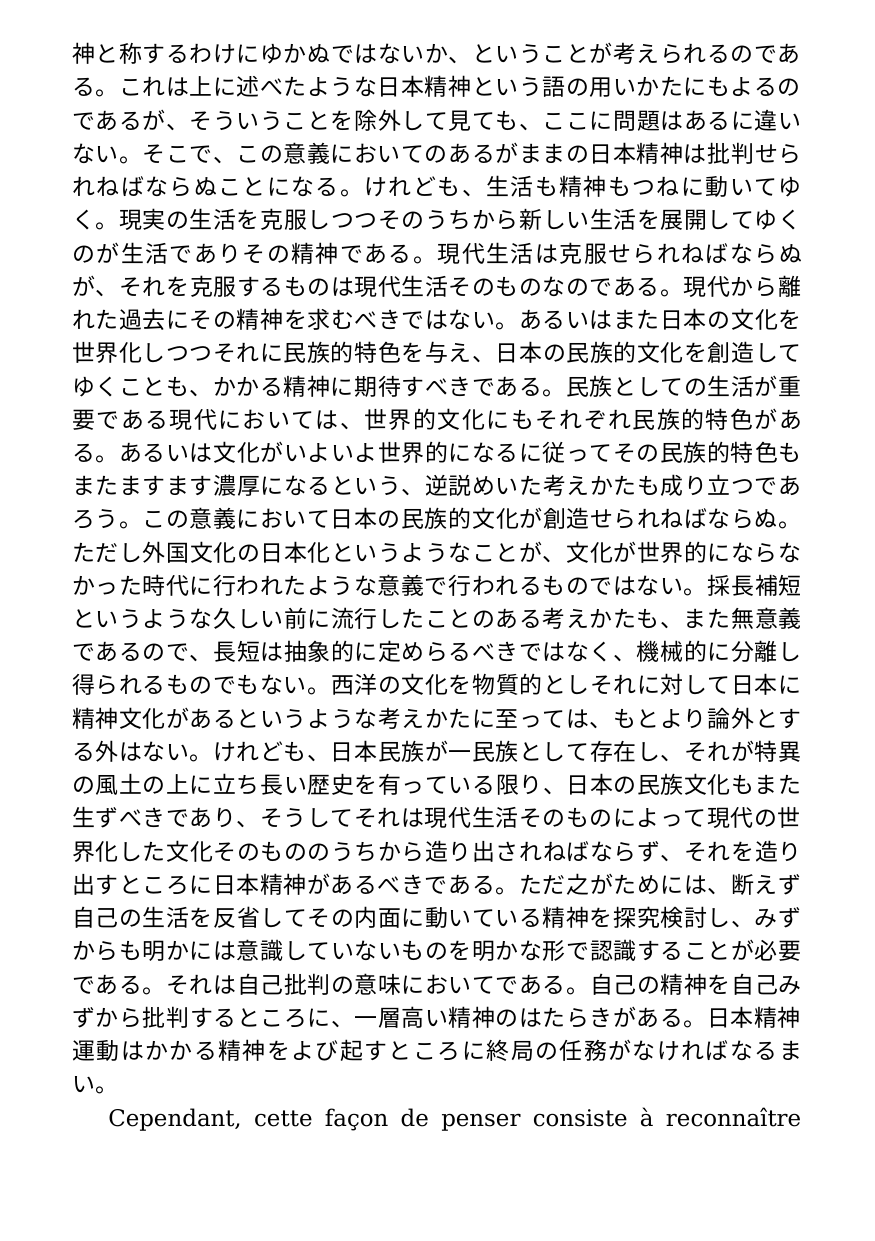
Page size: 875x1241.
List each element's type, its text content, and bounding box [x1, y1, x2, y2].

text Cependant, cette façon de penser consiste à reconnaître [72, 1105, 802, 1132]
text 神と称するわけにゆかぬではないか、ということが考えられるのである。これは上に述べたような日本精神という語の用いかたにもよるのであるが、そういうことを除外して見ても、ここに問題はあるに違いない。そこで、この意義においてのあるがままの日本精神は批判せられねばならぬことになる。けれども、生活も精神もつねに動いてゆく。現実の生活を克服しつつそのうちから新しい生活を展開してゆくのが生活でありその精神である。現代生活は克服せられねばならぬが、それを克服するものは現代生活そのものなのである。現代から離れた過去にその精神を求むべきではない。あるいはまた日本の文化を世界化しつつそれに民族的特色を与え、日本の民族的文化を創造してゆくことも、かかる精神に期待すべきである。民族としての生活が重要である現代においては、世界的文化にもそれぞれ民族的特色がある。あるいは文化がいよいよ世界的になるに従ってその民族的特色もまたますます濃厚になるという、逆説めいた考えかたも成り立つであろう。この意義において日本の民族的文化が創造せられねばならぬ。ただし外国文化の日本化というようなことが、文化が世界的にならなかった時代に行われたような意義で行われるものではない。採長補短というような久しい前に流行したことのある考えかたも、また無意義であるので、長短は抽象的に定めらるべきではなく、機械的に分離し得られるものでもない。西洋の文化を物質的としそれに対して日本に精神文化があるというような考えかたに至っては、もとより論外とする外はない。けれども、日本民族が一民族として存在し、それが特異の風土の上に立ち長い歴史を有っている限り、日本の民族文化もまた生ずべきであり、そうしてそれは現代生活そのものによって現代の世界化した文化そのもののうちから造り出されねばならず、それを造り出すところに日本精神があるべきである。ただ之がためには、断えず自己の生活を反省してその内面に動いている精神を探究検討し、みずからも明かには意識していないものを明かな形で認識することが必要である。それは自己批判の意味においてである。自己の精神を自己みずから批判するところに、一層高い精神のはたらきがある。日本精神運動はかかる精神をよび起すところに終局の任務がなければなるまい。 [72, 36, 802, 1099]
